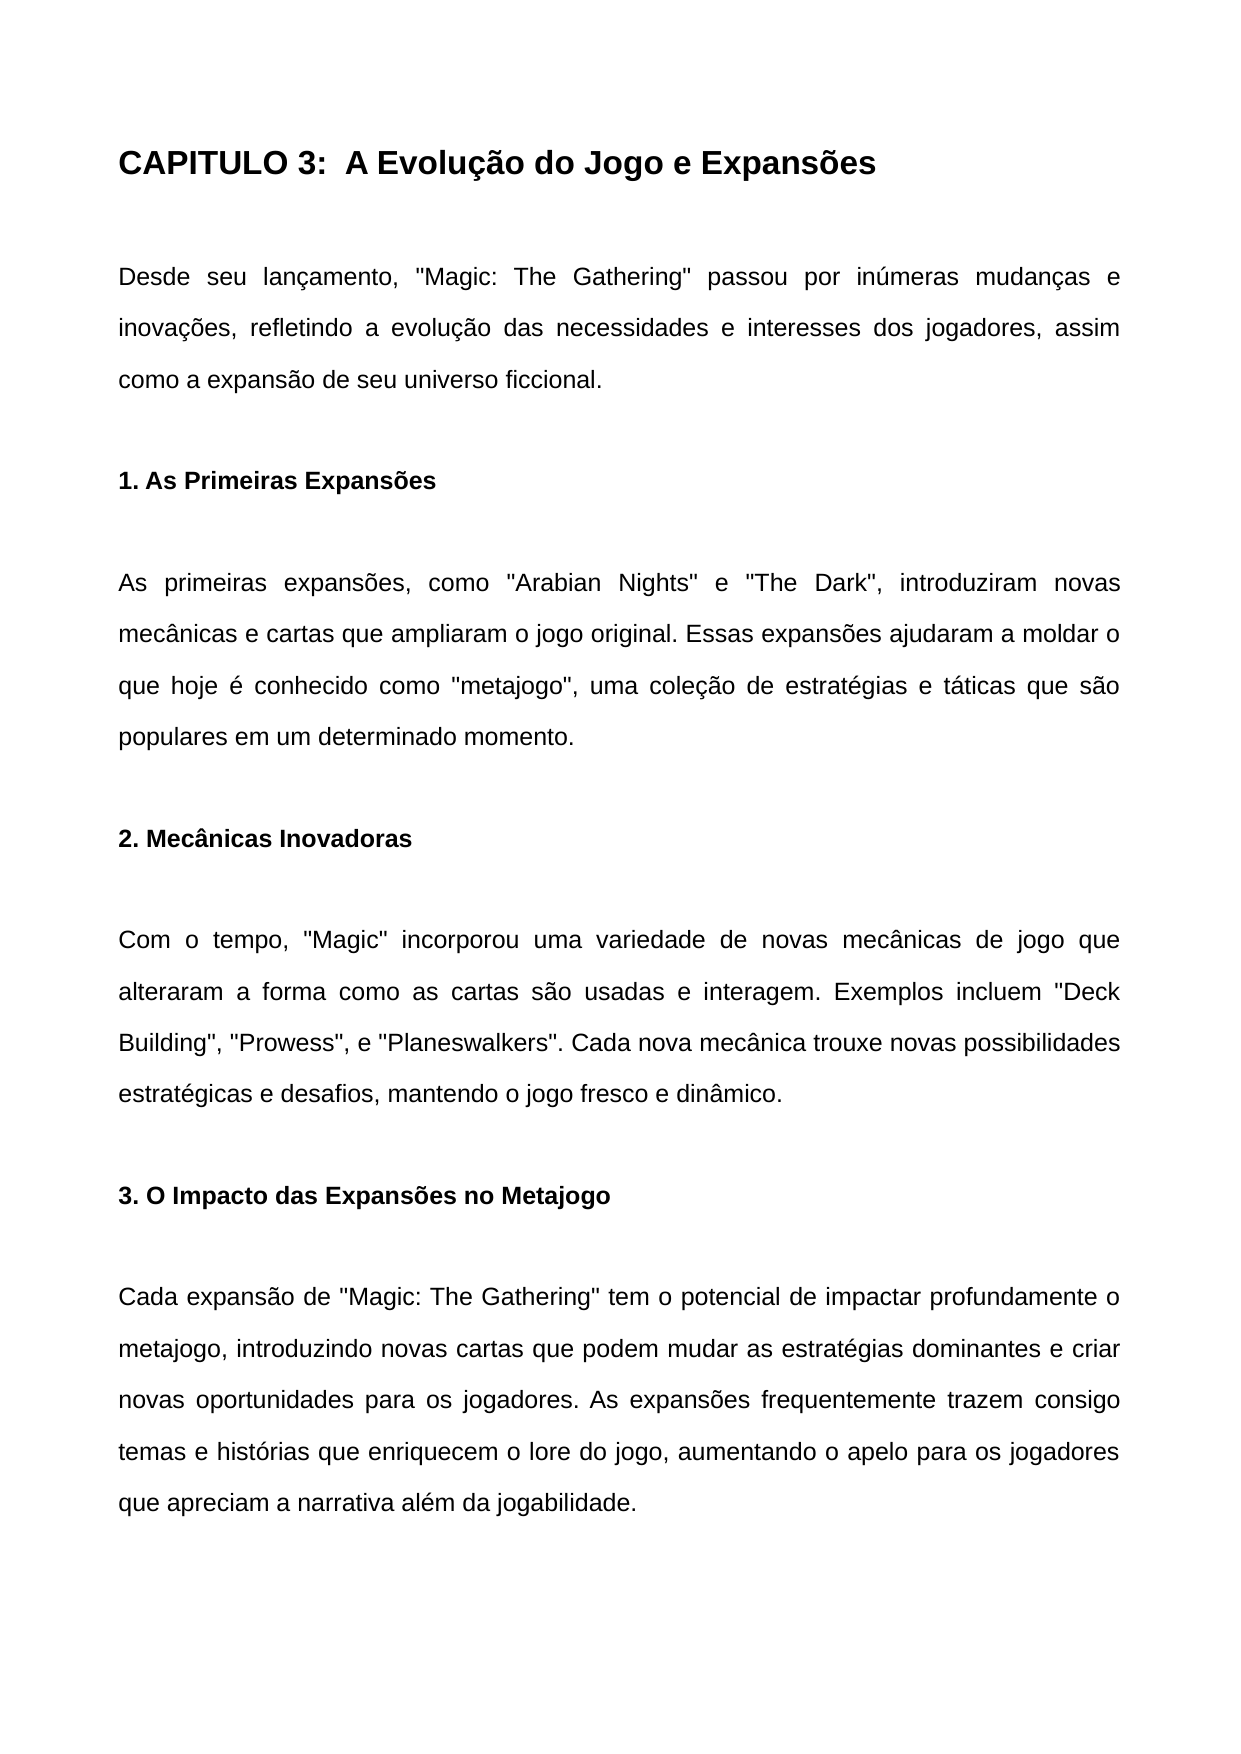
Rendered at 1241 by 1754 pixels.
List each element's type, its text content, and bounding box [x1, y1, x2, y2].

text Com o tempo, "Magic" incorporou uma variedade de novas mecânicas de jogo que alteraram a forma como as cartas são usadas e interagem. Exemplos incluem "Deck Building", "Prowess", e "Planeswalkers". Cada nova mecânica trouxe novas possibilidades estratégicas e desafios, mantendo o jogo fresco e dinâmico. [118, 925, 1122, 1108]
text 3. O Impacto das Expansões no Metajogo [118, 1181, 1122, 1209]
text 2. Mecânicas Inovadoras [118, 823, 1122, 852]
text As primeiras expansões, como "Arabian Nights" e "The Dark", introduziram novas mecânicas e cartas que ampliaram o jogo original. Essas expansões ajudaram a moldar o que hoje é conhecido como "metajogo", uma coleção de estratégias e táticas que são populares em um determinado momento. [118, 568, 1122, 751]
subtitle CAPITULO 3: A Evolução do Jogo e Expansões [118, 143, 1122, 182]
text Desde seu lançamento, "Magic: The Gathering" passou por inúmeras mudanças e inovações, refletindo a evolução das necessidades e interesses dos jogadores, assim como a expansão de seu universo ficcional. [118, 262, 1122, 393]
text Cada expansão de "Magic: The Gathering" tem o potencial de impactar profundamente o metajogo, introduzindo novas cartas que podem mudar as estratégias dominantes e criar novas oportunidades para os jogadores. As expansões frequentemente trazem consigo temas e histórias que enriquecem o lore do jogo, aumentando o apelo para os jogadores que apreciam a narrativa além da jogabilidade. [118, 1282, 1122, 1517]
text 1. As Primeiras Expansões [118, 466, 1122, 495]
